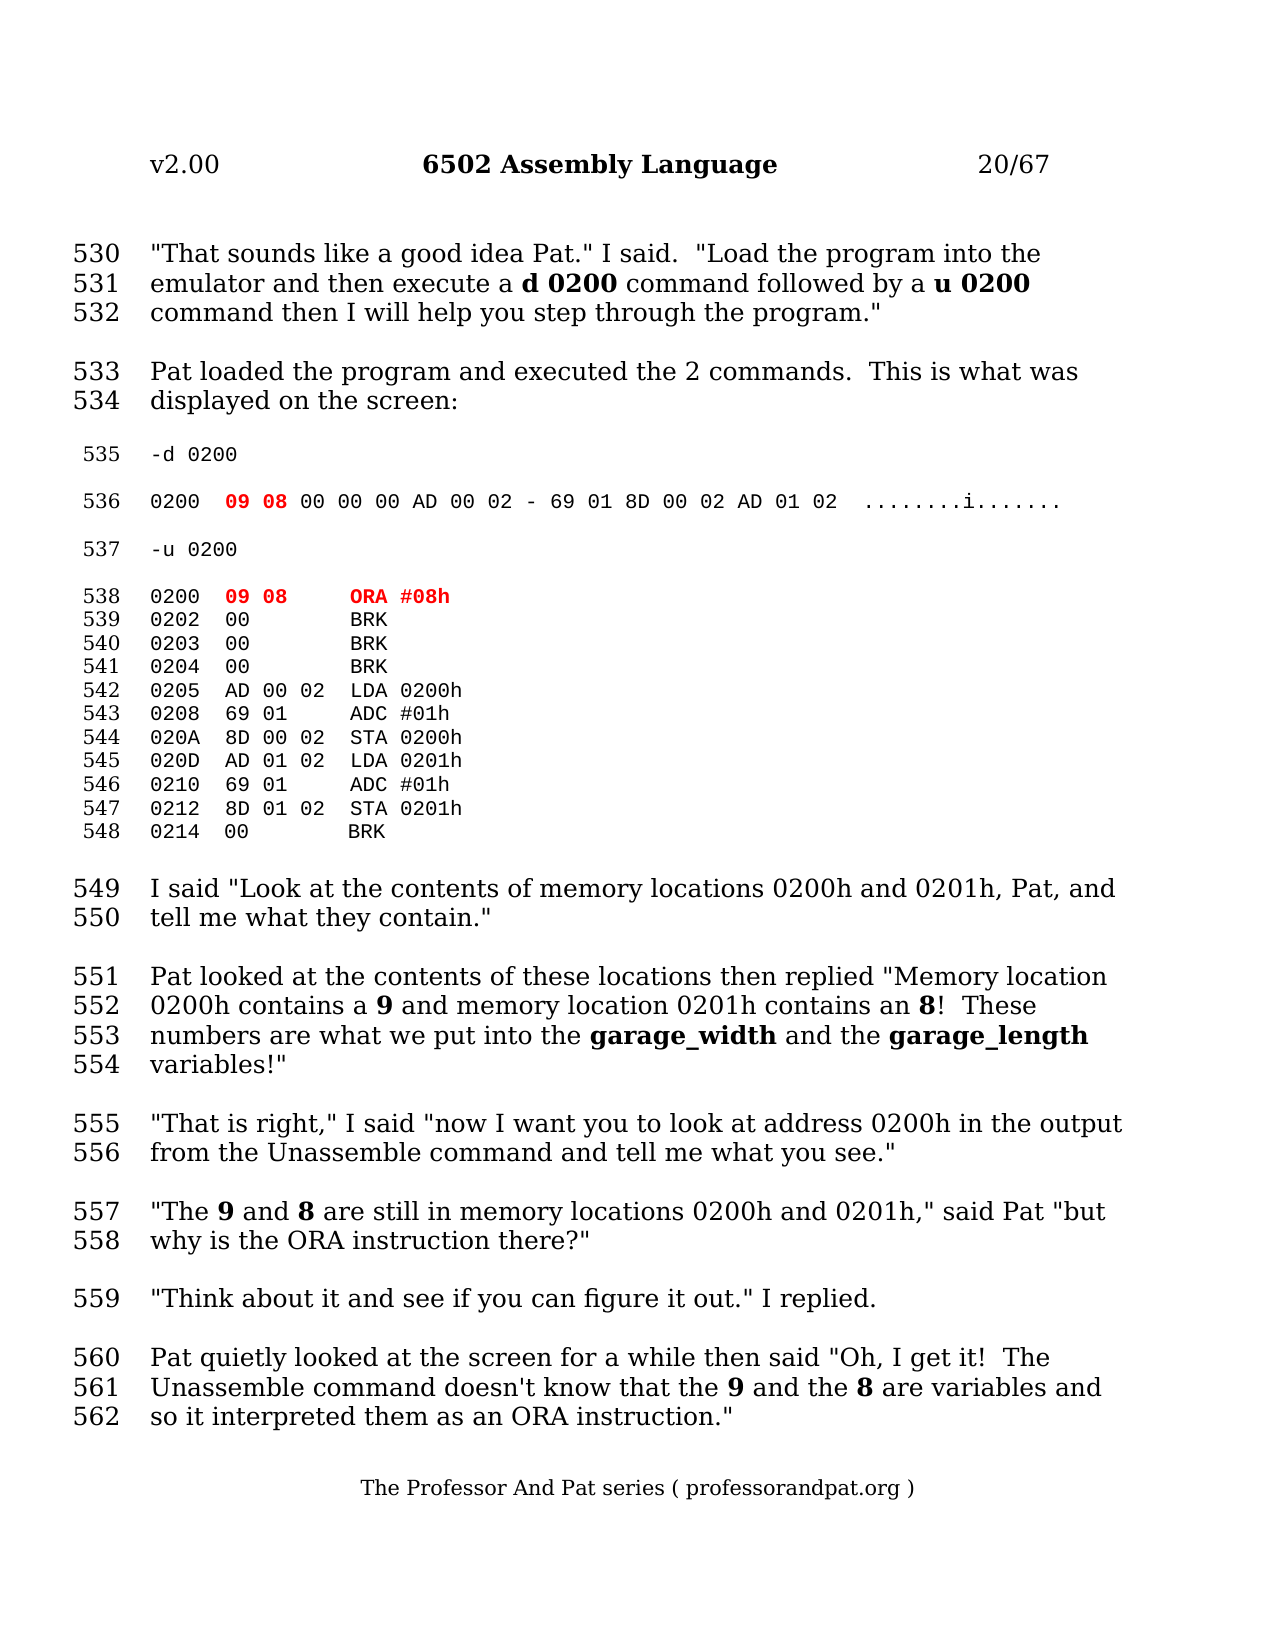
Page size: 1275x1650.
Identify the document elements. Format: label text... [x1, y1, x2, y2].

text Pat looked at the contents of these locations then replied "Memory location 0200h contains a 9 and memory location 0201h contains an 8! These numbers are what we put into the garage_width and the garage_length variables!" [150, 962, 1125, 1079]
text 0208 69 01 ADC #01h [150, 703, 1125, 727]
text "That is right," I said "now I want you to look at address 0200h in the output from the Unassemble command and tell me what you see." [150, 1109, 1125, 1167]
text 0203 00 BRK [150, 633, 1125, 656]
text I said "Look at the contents of memory locations 0200h and 0201h, Pat, and tell me what they contain." [150, 874, 1125, 932]
text "That sounds like a good idea Pat." I said. "Load the program into the emulator and then execute a d 0200 command followed by a u 0200 command then I will help you step through the program." [150, 239, 1125, 327]
text -d 0200 [150, 444, 1125, 468]
text "Think about it and see if you can figure it out." I replied. [150, 1285, 1125, 1314]
text 0202 00 BRK [150, 609, 1125, 633]
text 0200 09 08 00 00 00 AD 00 02 - 69 01 8D 00 02 AD 01 02 ........i....... [150, 492, 1125, 515]
text Pat loaded the program and executed the 2 commands. This is what was displayed on the screen: [150, 357, 1125, 415]
text 0214 00 BRK [150, 821, 1125, 845]
text 0205 AD 00 02 LDA 0200h [150, 680, 1125, 703]
text -u 0200 [150, 539, 1125, 562]
text "The 9 and 8 are still in memory locations 0200h and 0201h," said Pat "but why is the ORA instruction there?" [150, 1197, 1125, 1255]
text Pat quietly looked at the screen for a while then said "Oh, I get it! The Unassemble command doesn't know that the 9 and the 8 are variables and so it interpreted them as an ORA instruction." [150, 1343, 1125, 1431]
text 020D AD 01 02 LDA 0201h [150, 751, 1125, 774]
text 0210 69 01 ADC #01h [150, 774, 1125, 798]
text 0204 00 BRK [150, 656, 1125, 680]
text 0212 8D 01 02 STA 0201h [150, 798, 1125, 821]
text 0200 09 08 ORA #08h [150, 586, 1125, 609]
text 020A 8D 00 02 STA 0200h [150, 727, 1125, 751]
